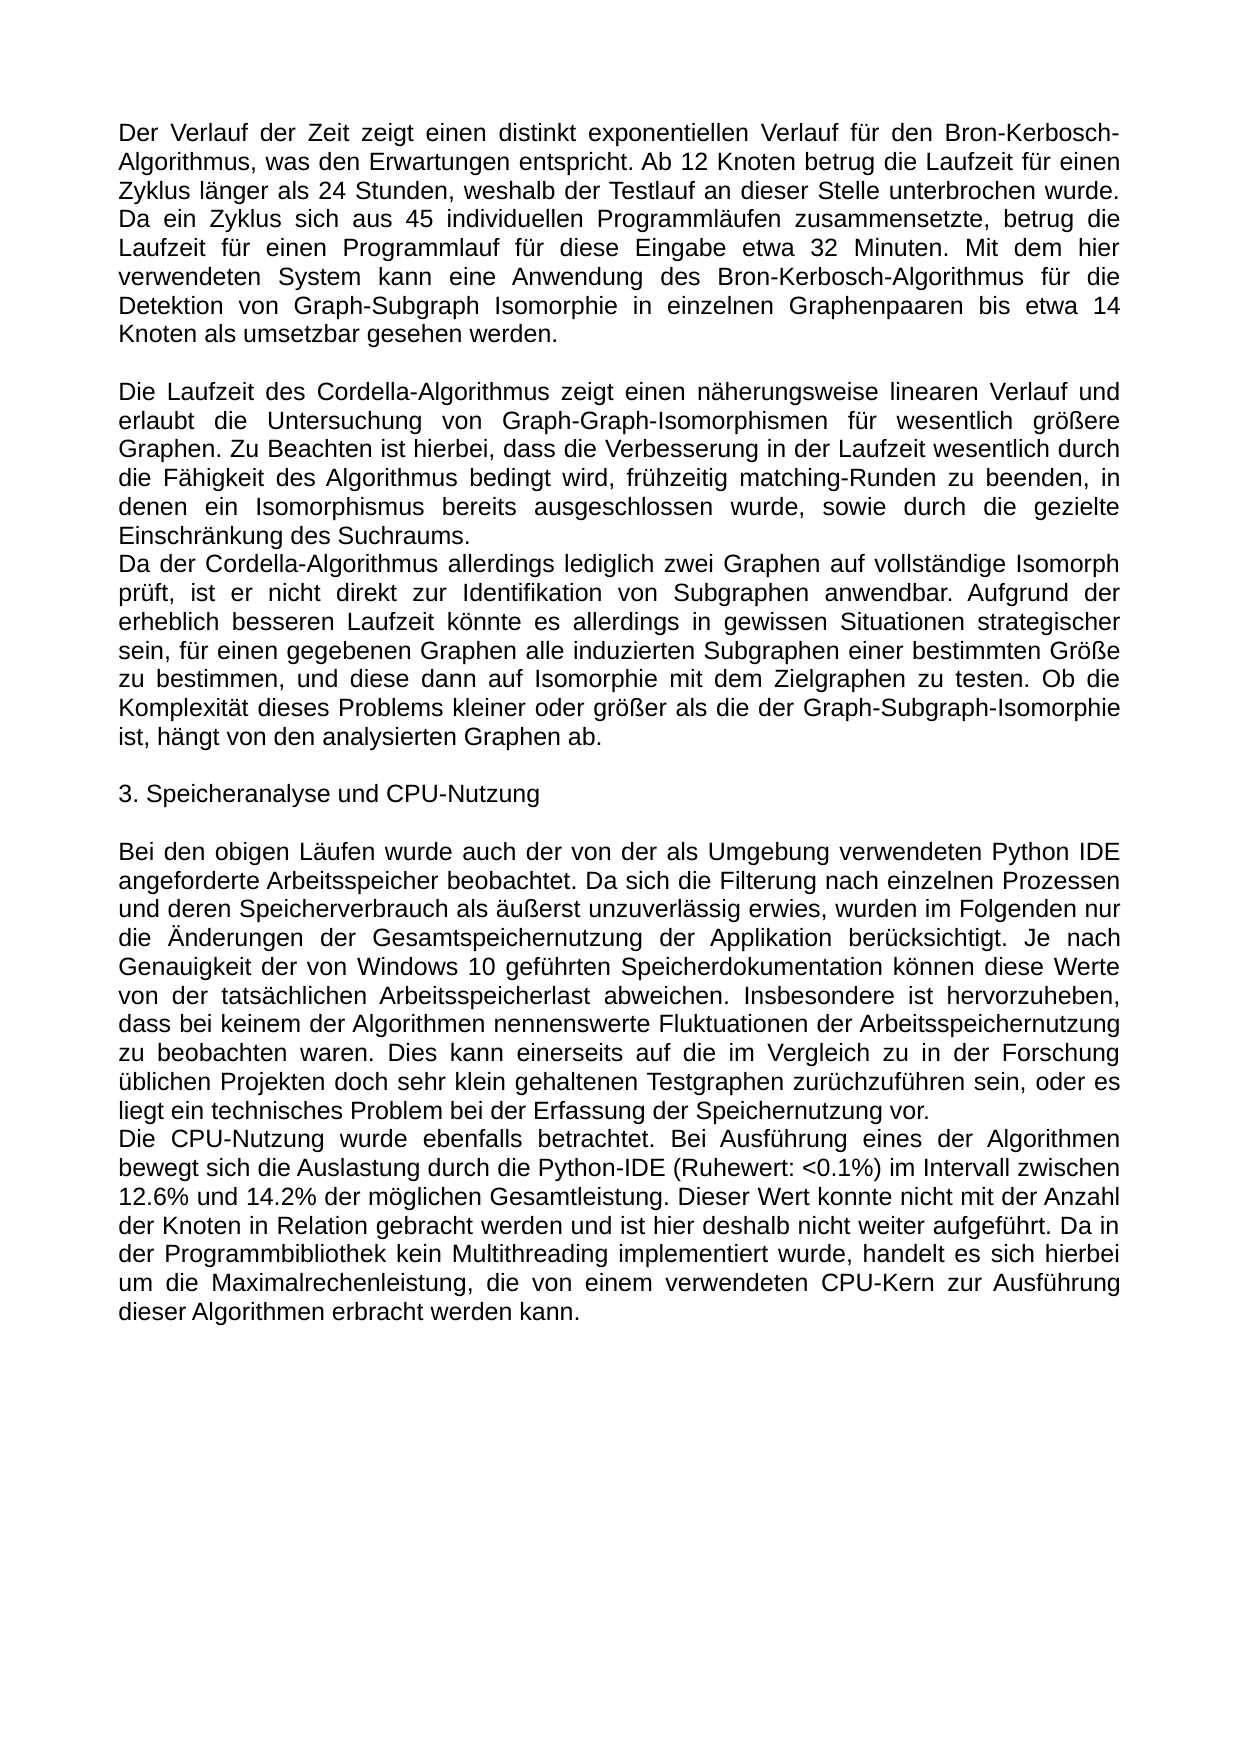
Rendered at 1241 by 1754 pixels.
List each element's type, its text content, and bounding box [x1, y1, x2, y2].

text Bei den obigen Läufen wurde auch der von der als Umgebung verwendeten Python IDE angeforderte Arbeitsspeicher beobachtet. Da sich die Filterung nach einzelnen Prozessen und deren Speicherverbrauch als äußerst unzuverlässig erwies, wurden im Folgenden nur die Änderungen der Gesamtspeichernutzung der Applikation berücksichtigt. Je nach Genauigkeit der von Windows 10 geführten Speicherdokumentation können diese Werte von der tatsächlichen Arbeitsspeicherlast abweichen. Insbesondere ist hervorzuheben, dass bei keinem der Algorithmen nennenswerte Fluktuationen der Arbeitsspeichernutzung zu beobachten waren. Dies kann einerseits auf die im Vergleich zu in der Forschung üblichen Projekten doch sehr klein gehaltenen Testgraphen zurüchzuführen sein, oder es liegt ein technisches Problem bei der Erfassung der Speichernutzung vor. [118, 837, 1122, 1124]
text Die Laufzeit des Cordella-Algorithmus zeigt einen näherungsweise linearen Verlauf und erlaubt die Untersuchung von Graph-Graph-Isomorphismen für wesentlich größere Graphen. Zu Beachten ist hierbei, dass die Verbesserung in der Laufzeit wesentlich durch die Fähigkeit des Algorithmus bedingt wird, frühzeitig matching-Runden zu beenden, in denen ein Isomorphismus bereits ausgeschlossen wurde, sowie durch die gezielte Einschränkung des Suchraums. [118, 377, 1122, 549]
text 3. Speicheranalyse und CPU-Nutzung [118, 779, 1122, 808]
text Da der Cordella-Algorithmus allerdings lediglich zwei Graphen auf vollständige Isomorph prüft, ist er nicht direkt zur Identifikation von Subgraphen anwendbar. Aufgrund der erheblich besseren Laufzeit könnte es allerdings in gewissen Situationen strategischer sein, für einen gegebenen Graphen alle induzierten Subgraphen einer bestimmten Größe zu bestimmen, und diese dann auf Isomorphie mit dem Zielgraphen zu testen. Ob die Komplexität dieses Problems kleiner oder größer als die der Graph-Subgraph-Isomorphie ist, hängt von den analysierten Graphen ab. [118, 549, 1122, 751]
text Die CPU-Nutzung wurde ebenfalls betrachtet. Bei Ausführung eines der Algorithmen bewegt sich die Auslastung durch die Python-IDE (Ruhewert: <0.1%) im Intervall zwischen 12.6% und 14.2% der möglichen Gesamtleistung. Dieser Wert konnte nicht mit der Anzahl der Knoten in Relation gebracht werden und ist hier deshalb nicht weiter aufgeführt. Da in der Programmbibliothek kein Multithreading implementiert wurde, handelt es sich hierbei um die Maximalrechenleistung, die von einem verwendeten CPU-Kern zur Ausführung dieser Algorithmen erbracht werden kann. [118, 1124, 1122, 1326]
text Der Verlauf der Zeit zeigt einen distinkt exponentiellen Verlauf für den Bron-Kerbosch-Algorithmus, was den Erwartungen entspricht. Ab 12 Knoten betrug die Laufzeit für einen Zyklus länger als 24 Stunden, weshalb der Testlauf an dieser Stelle unterbrochen wurde. Da ein Zyklus sich aus 45 individuellen Programmläufen zusammensetzte, betrug die Laufzeit für einen Programmlauf für diese Eingabe etwa 32 Minuten. Mit dem hier verwendeten System kann eine Anwendung des Bron-Kerbosch-Algorithmus für die Detektion von Graph-Subgraph Isomorphie in einzelnen Graphenpaaren bis etwa 14 Knoten als umsetzbar gesehen werden. [118, 118, 1122, 348]
